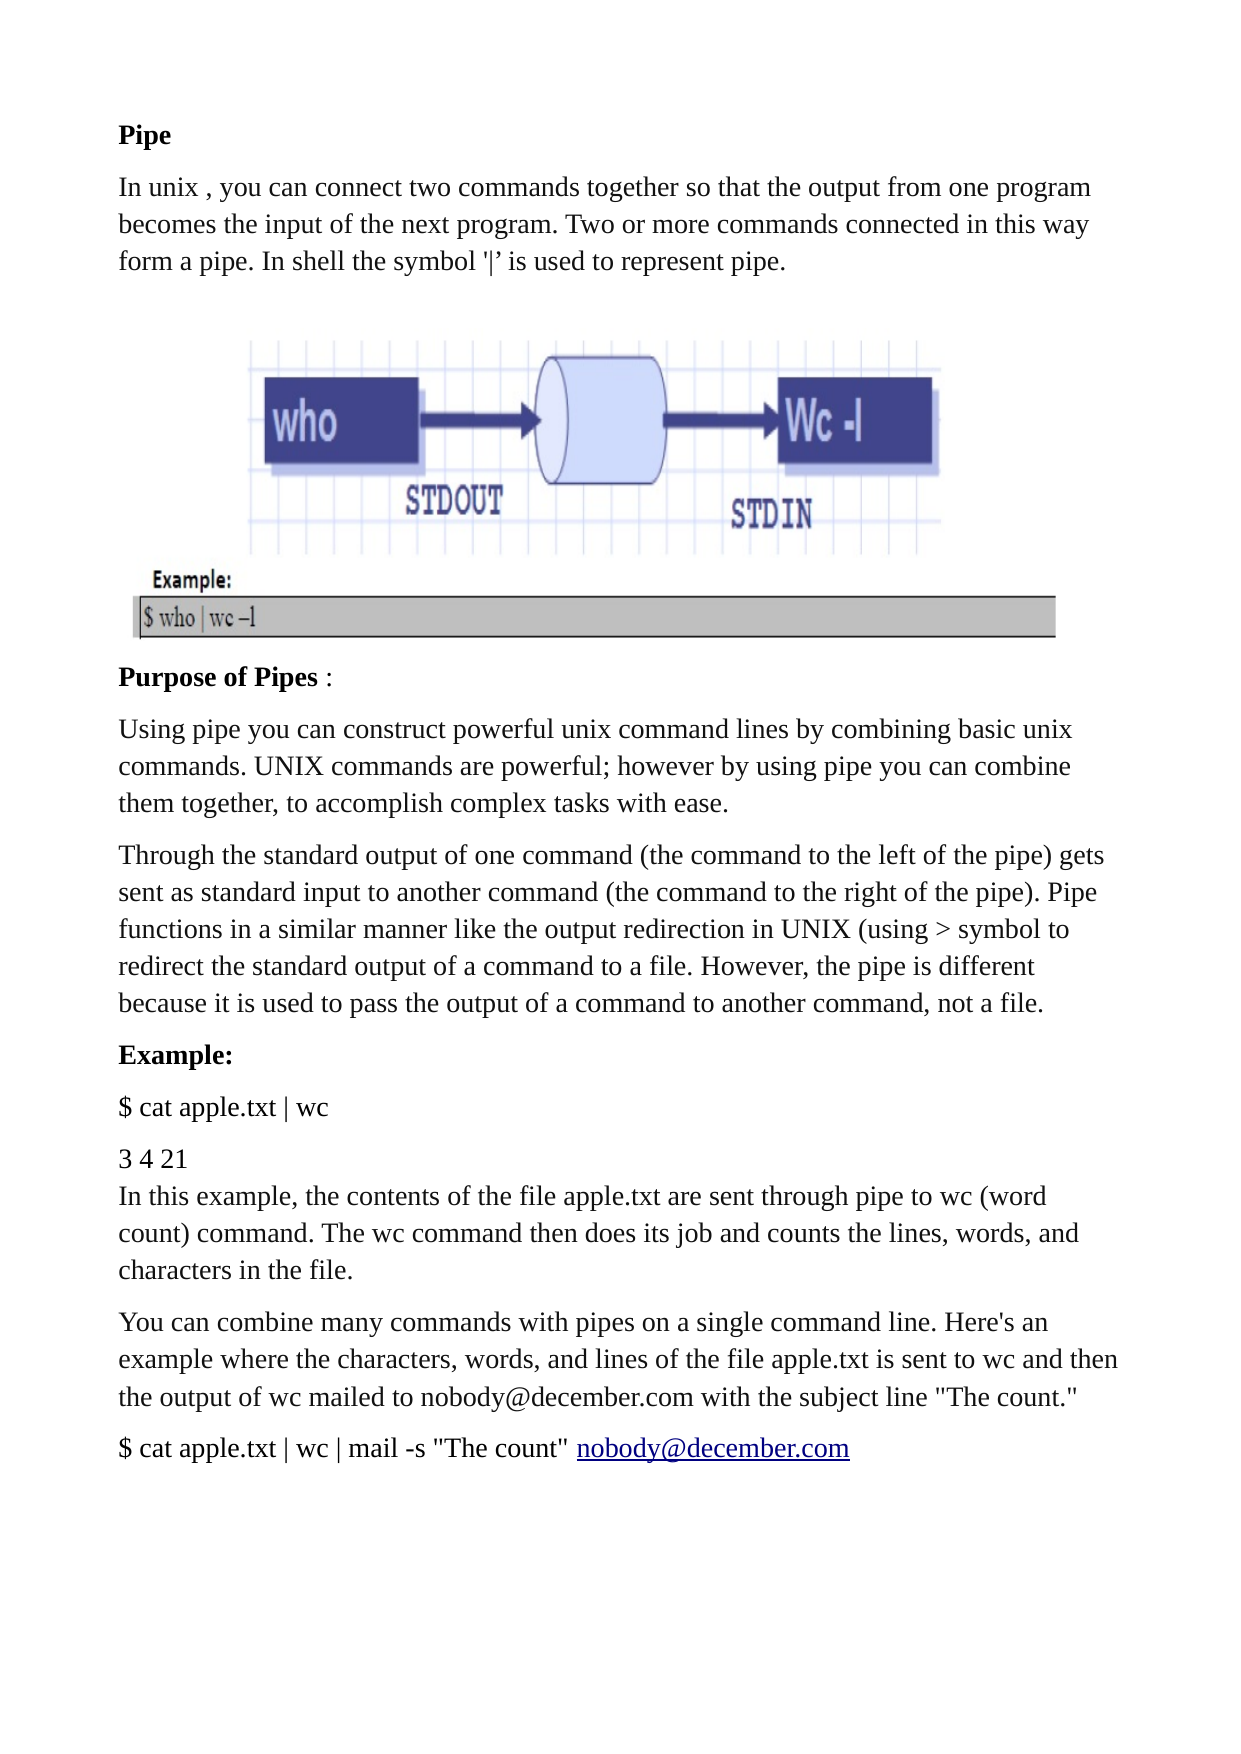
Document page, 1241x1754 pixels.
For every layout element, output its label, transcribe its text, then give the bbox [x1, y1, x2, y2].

text You can combine many commands with pipes on a single command line. Here's an example where the characters, words, and lines of the file apple.txt is sent to wc and then the output of wc mailed to nobody@december.com with the subject line "The count." [118, 1305, 1122, 1412]
text $ cat apple.txt | wc | mail -s "The count" nobody@december.com [118, 1431, 1122, 1464]
picture [118, 328, 1056, 641]
text Using pipe you can construct powerful unix command lines by combining basic unix commands. UNIX commands are powerful; however by using pipe you can combine them together, to accomplish complex tasks with ease. [118, 712, 1122, 818]
text Pipe [118, 118, 1122, 151]
text Purpose of Pipes : [118, 660, 1122, 692]
text In unix , you can connect two commands together so that the output from one program becomes the input of the next program. Two or more commands connected in this way form a pipe. In shell the symbol '|’ is used to represent pipe. [118, 170, 1122, 310]
text 3 4 21 In this example, the contents of the file apple.txt are sent through pipe to wc (word count) command. The wc command then does its job and counts the lines, words, and characters in the file. [118, 1142, 1122, 1286]
text Through the standard output of one command (the command to the left of the pipe) gets sent as standard input to another command (the command to the right of the pipe). Pipe functions in a similar manner like the output redirection in UNIX (using > symbol to redirect the standard output of a command to a file. However, the pipe is different because it is used to pass the output of a command to another command, not a file. [118, 838, 1122, 1019]
text Example: [118, 1038, 1122, 1071]
text $ cat apple.txt | wc [118, 1090, 1122, 1122]
